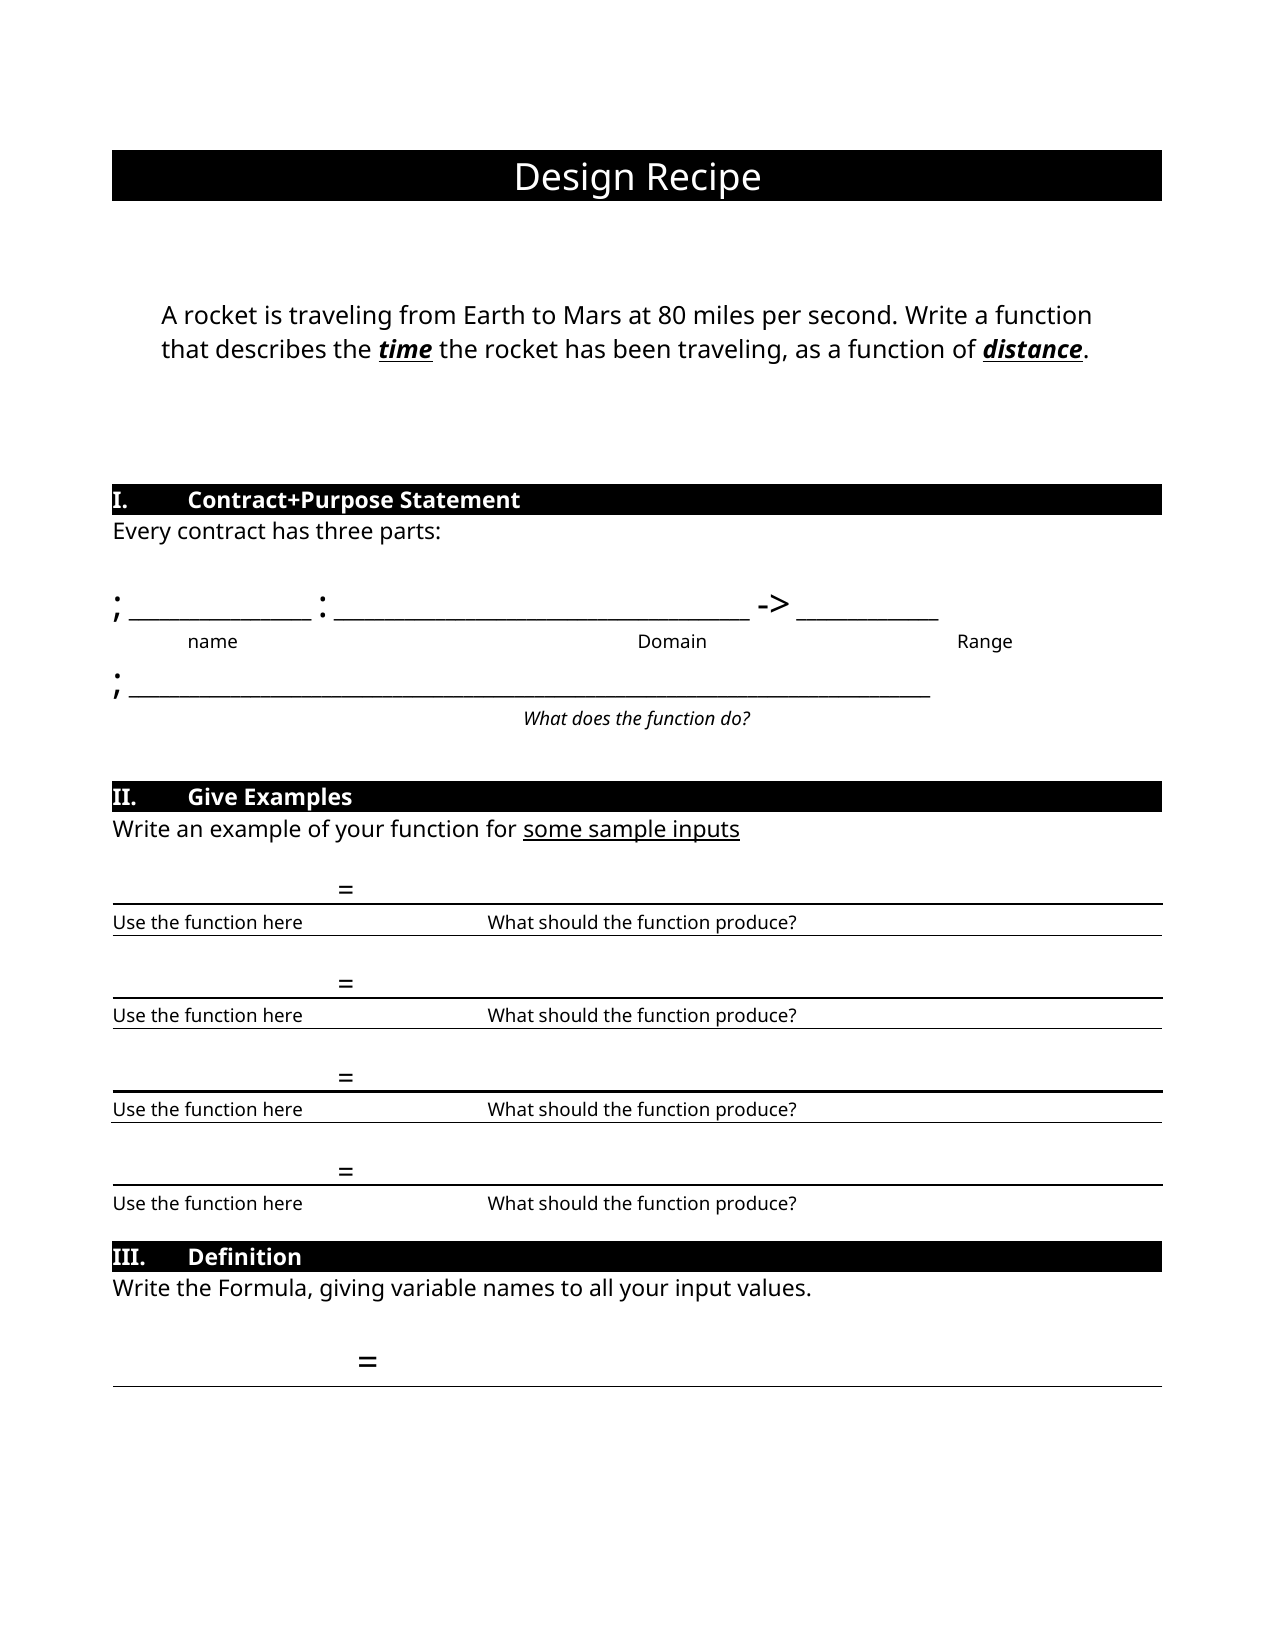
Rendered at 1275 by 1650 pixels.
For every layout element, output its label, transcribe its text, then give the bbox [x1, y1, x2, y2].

text name Domain Range ; _______________________________________________________________________________ [112, 629, 1162, 705]
text = [112, 869, 1162, 903]
text Use the function here What should the function produce? [112, 1191, 1162, 1216]
text What does the function do? [112, 705, 1162, 731]
text Use the function here What should the function produce? [112, 1097, 1162, 1122]
text = [112, 1335, 1162, 1386]
subtitle Definition [112, 1241, 1162, 1272]
list Write the Formula, giving variable names to all your input values. [75, 1272, 1162, 1303]
subtitle Contract+Purpose Statement [112, 484, 1162, 515]
text Use the function here What should the function produce? [112, 1003, 1162, 1028]
text [112, 998, 1162, 1003]
text = [112, 1151, 1162, 1184]
subtitle Give Examples [112, 781, 1162, 812]
text Every contract has three parts: [112, 515, 1162, 546]
text [112, 1091, 1162, 1097]
text [112, 904, 1162, 909]
text Write an example of your function for some sample inputs [112, 812, 1162, 844]
text [112, 1185, 1162, 1191]
text A rocket is traveling from Earth to Mars at 80 miles per second. Write a function that describes the time the rocket has been traveling, as a function of distance. [161, 298, 1127, 366]
text = [112, 963, 1162, 997]
subtitle Design Recipe [112, 150, 1162, 201]
text Use the function here What should the function produce? [112, 909, 1162, 934]
text ; __________________ : _________________________________________ -> ______________ [112, 578, 1162, 629]
text = [112, 1057, 1162, 1090]
